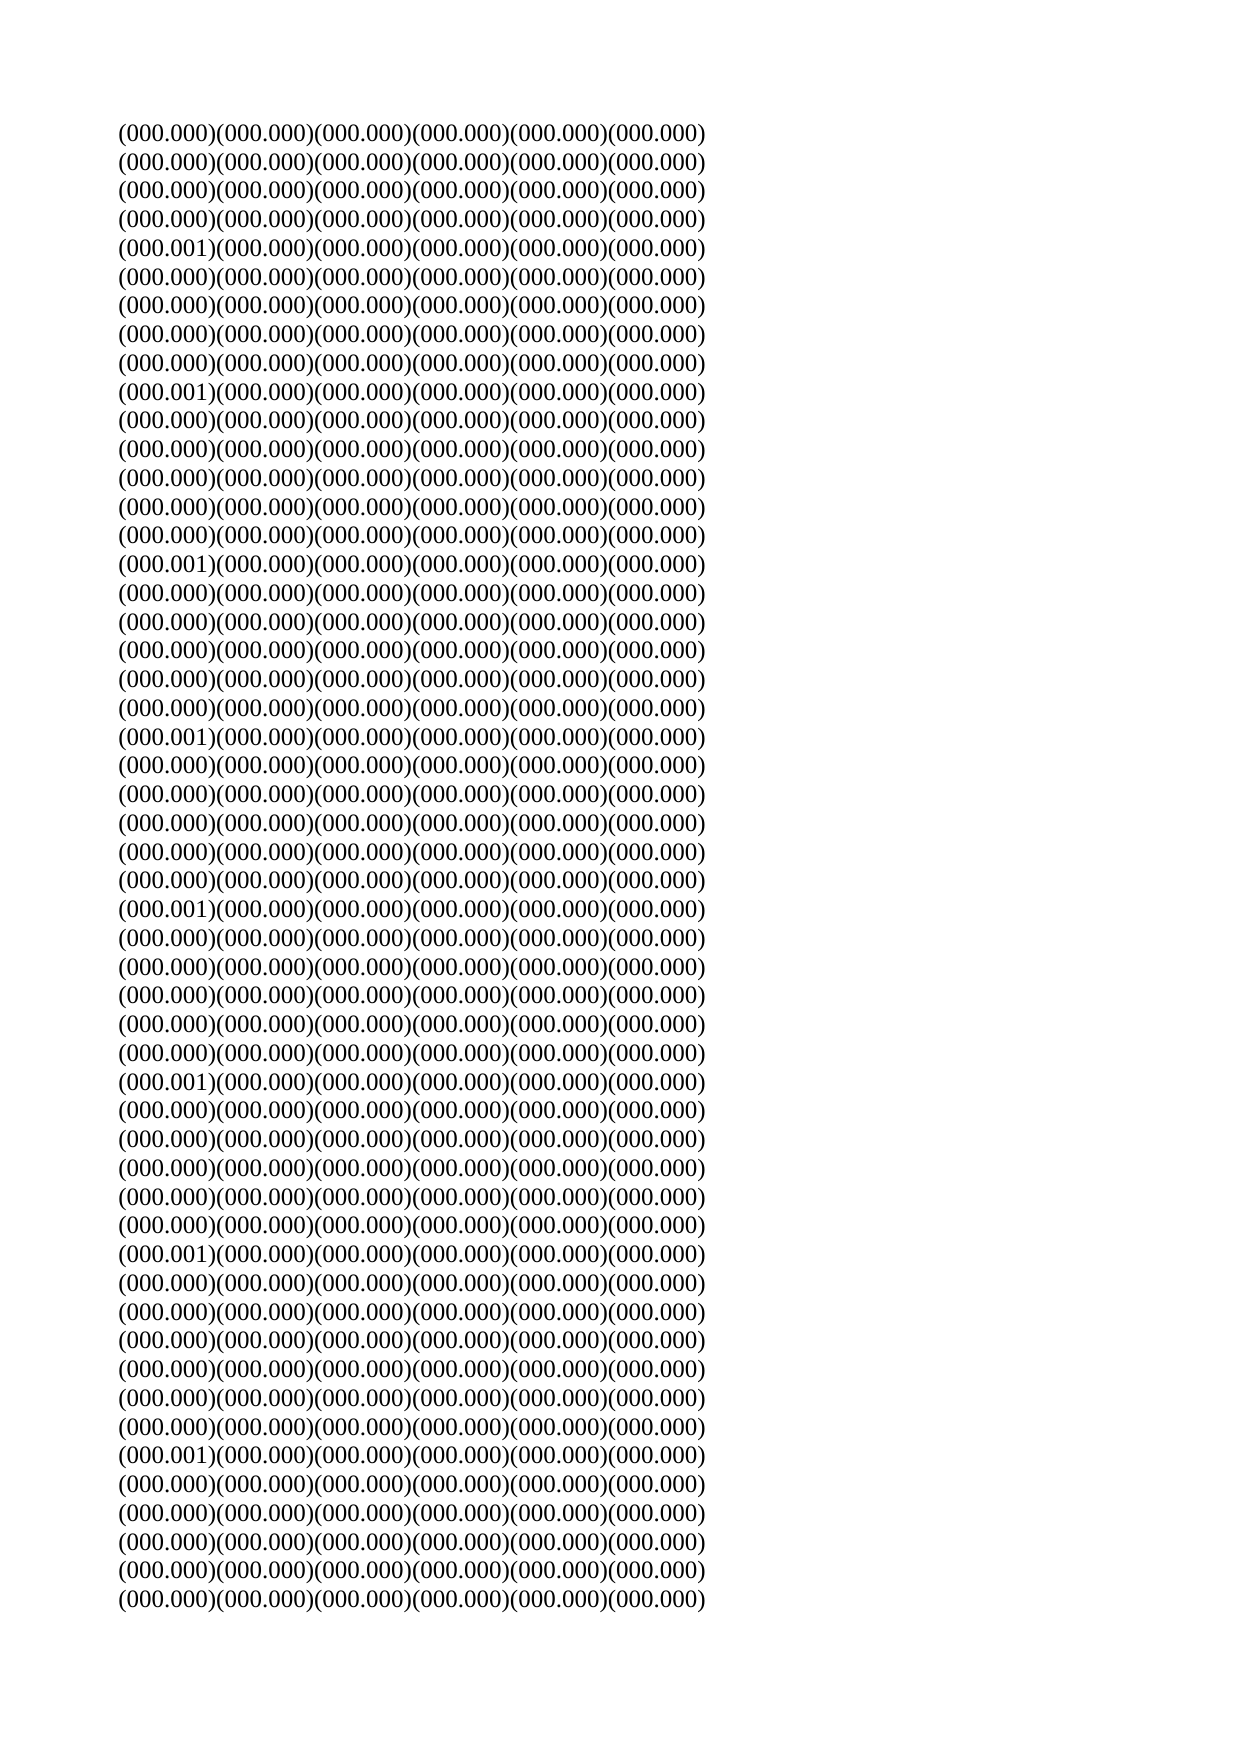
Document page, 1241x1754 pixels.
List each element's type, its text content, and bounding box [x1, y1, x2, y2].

text (000.001)(000.000)(000.000)(000.000)(000.000)(000.000) [118, 1067, 1122, 1096]
text (000.000)(000.000)(000.000)(000.000)(000.000)(000.000) [118, 808, 1122, 837]
text (000.001)(000.000)(000.000)(000.000)(000.000)(000.000) [118, 377, 1122, 406]
text (000.000)(000.000)(000.000)(000.000)(000.000)(000.000) [118, 1096, 1122, 1124]
text (000.000)(000.000)(000.000)(000.000)(000.000)(000.000) [118, 147, 1122, 176]
text (000.000)(000.000)(000.000)(000.000)(000.000)(000.000) [118, 664, 1122, 693]
text (000.000)(000.000)(000.000)(000.000)(000.000)(000.000) [118, 1498, 1122, 1527]
text (000.000)(000.000)(000.000)(000.000)(000.000)(000.000) [118, 607, 1122, 636]
text (000.000)(000.000)(000.000)(000.000)(000.000)(000.000) [118, 578, 1122, 607]
text (000.000)(000.000)(000.000)(000.000)(000.000)(000.000) [118, 1527, 1122, 1556]
text (000.000)(000.000)(000.000)(000.000)(000.000)(000.000) [118, 434, 1122, 463]
text (000.000)(000.000)(000.000)(000.000)(000.000)(000.000) [118, 693, 1122, 722]
text (000.000)(000.000)(000.000)(000.000)(000.000)(000.000) [118, 1211, 1122, 1239]
text (000.000)(000.000)(000.000)(000.000)(000.000)(000.000) [118, 1038, 1122, 1067]
text (000.000)(000.000)(000.000)(000.000)(000.000)(000.000) [118, 1584, 1122, 1613]
text (000.000)(000.000)(000.000)(000.000)(000.000)(000.000) [118, 1182, 1122, 1211]
text (000.000)(000.000)(000.000)(000.000)(000.000)(000.000) [118, 492, 1122, 521]
text (000.000)(000.000)(000.000)(000.000)(000.000)(000.000) [118, 981, 1122, 1009]
text (000.000)(000.000)(000.000)(000.000)(000.000)(000.000) [118, 521, 1122, 549]
text (000.000)(000.000)(000.000)(000.000)(000.000)(000.000) [118, 1412, 1122, 1441]
text (000.001)(000.000)(000.000)(000.000)(000.000)(000.000) [118, 894, 1122, 923]
text (000.000)(000.000)(000.000)(000.000)(000.000)(000.000) [118, 1009, 1122, 1038]
text (000.000)(000.000)(000.000)(000.000)(000.000)(000.000) [118, 176, 1122, 204]
text (000.000)(000.000)(000.000)(000.000)(000.000)(000.000) [118, 1297, 1122, 1326]
text (000.000)(000.000)(000.000)(000.000)(000.000)(000.000) [118, 751, 1122, 779]
text (000.001)(000.000)(000.000)(000.000)(000.000)(000.000) [118, 233, 1122, 262]
text (000.000)(000.000)(000.000)(000.000)(000.000)(000.000) [118, 1354, 1122, 1383]
text (000.000)(000.000)(000.000)(000.000)(000.000)(000.000) [118, 1124, 1122, 1153]
text (000.000)(000.000)(000.000)(000.000)(000.000)(000.000) [118, 837, 1122, 866]
text (000.001)(000.000)(000.000)(000.000)(000.000)(000.000) [118, 722, 1122, 751]
text (000.000)(000.000)(000.000)(000.000)(000.000)(000.000) [118, 406, 1122, 434]
text (000.000)(000.000)(000.000)(000.000)(000.000)(000.000) [118, 1268, 1122, 1297]
text (000.000)(000.000)(000.000)(000.000)(000.000)(000.000) [118, 348, 1122, 377]
text (000.000)(000.000)(000.000)(000.000)(000.000)(000.000) [118, 118, 1122, 147]
text (000.000)(000.000)(000.000)(000.000)(000.000)(000.000) [118, 1383, 1122, 1412]
text (000.000)(000.000)(000.000)(000.000)(000.000)(000.000) [118, 923, 1122, 952]
text (000.000)(000.000)(000.000)(000.000)(000.000)(000.000) [118, 779, 1122, 808]
text (000.000)(000.000)(000.000)(000.000)(000.000)(000.000) [118, 1469, 1122, 1498]
text (000.000)(000.000)(000.000)(000.000)(000.000)(000.000) [118, 1556, 1122, 1584]
text (000.000)(000.000)(000.000)(000.000)(000.000)(000.000) [118, 463, 1122, 492]
text (000.000)(000.000)(000.000)(000.000)(000.000)(000.000) [118, 636, 1122, 664]
text (000.000)(000.000)(000.000)(000.000)(000.000)(000.000) [118, 1326, 1122, 1354]
text (000.001)(000.000)(000.000)(000.000)(000.000)(000.000) [118, 549, 1122, 578]
text (000.001)(000.000)(000.000)(000.000)(000.000)(000.000) [118, 1441, 1122, 1469]
text (000.000)(000.000)(000.000)(000.000)(000.000)(000.000) [118, 262, 1122, 291]
text (000.000)(000.000)(000.000)(000.000)(000.000)(000.000) [118, 866, 1122, 894]
text (000.000)(000.000)(000.000)(000.000)(000.000)(000.000) [118, 291, 1122, 319]
text (000.000)(000.000)(000.000)(000.000)(000.000)(000.000) [118, 319, 1122, 348]
text (000.000)(000.000)(000.000)(000.000)(000.000)(000.000) [118, 1153, 1122, 1182]
text (000.000)(000.000)(000.000)(000.000)(000.000)(000.000) [118, 204, 1122, 233]
text (000.001)(000.000)(000.000)(000.000)(000.000)(000.000) [118, 1239, 1122, 1268]
text (000.000)(000.000)(000.000)(000.000)(000.000)(000.000) [118, 952, 1122, 981]
